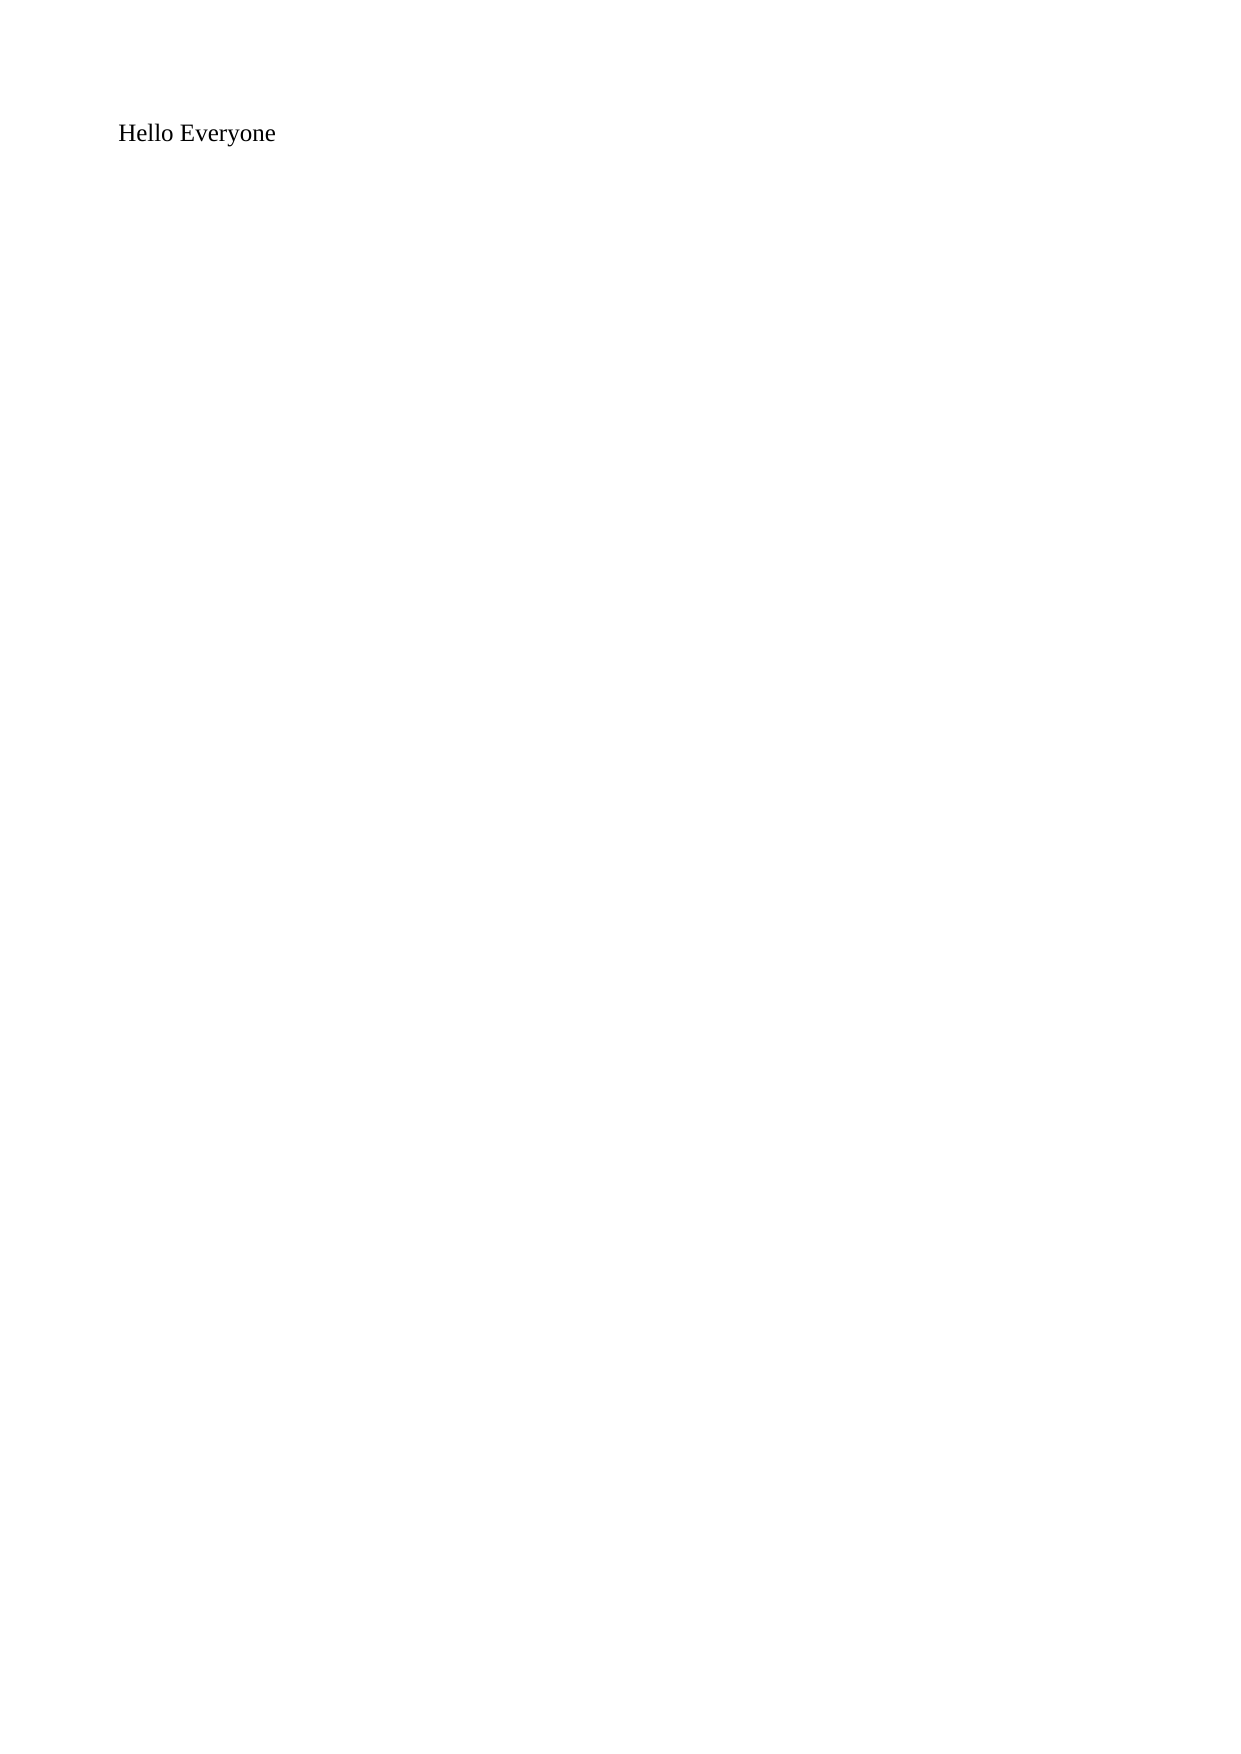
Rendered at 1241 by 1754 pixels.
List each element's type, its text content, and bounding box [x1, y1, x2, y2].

text Hello Everyone [118, 118, 1122, 147]
